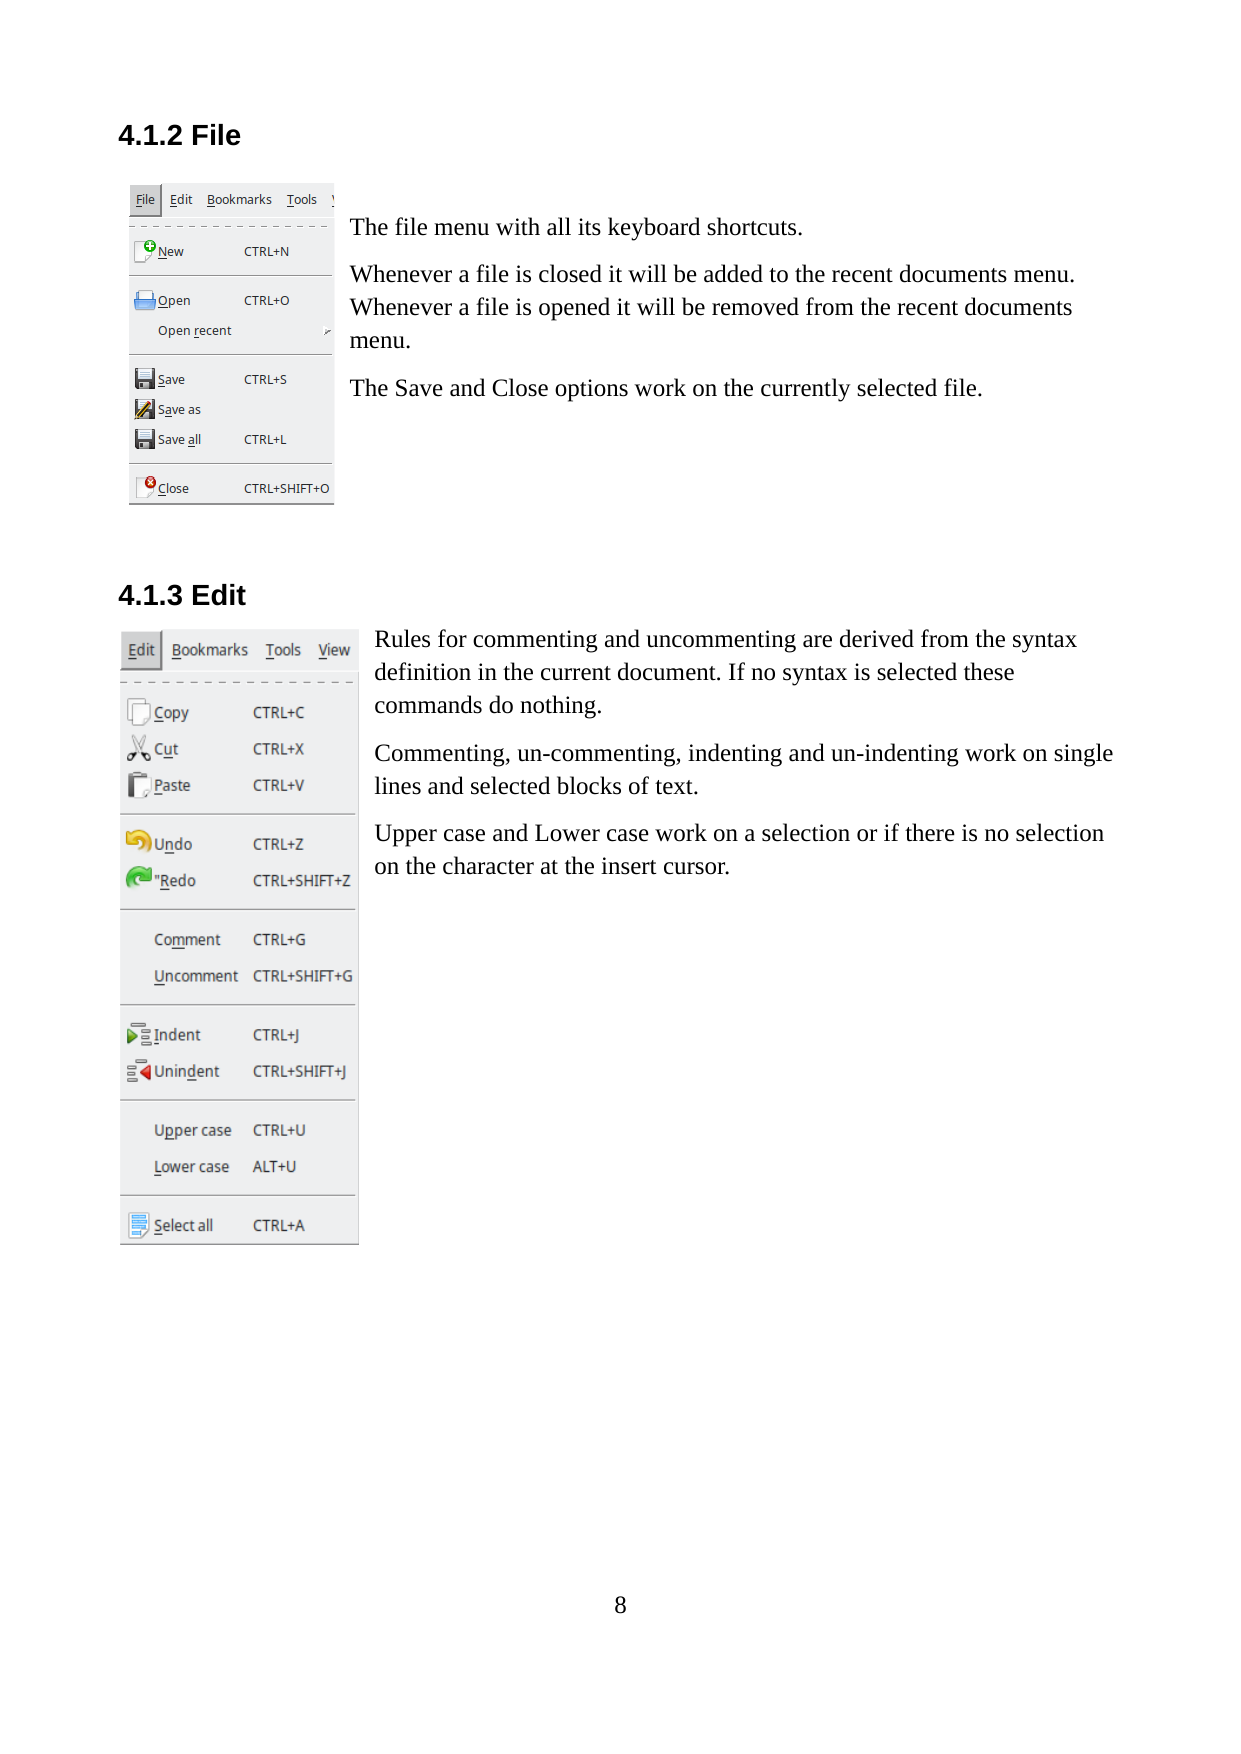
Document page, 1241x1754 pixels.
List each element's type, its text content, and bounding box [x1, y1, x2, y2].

subtitle 4.1.2 File [118, 118, 1122, 152]
text Commenting, un-commenting, indenting and un-indenting work on single lines and selected blocks of text. [374, 738, 1122, 799]
subtitle 4.1.3 Edit [118, 578, 1122, 612]
text Rules for commenting and uncommenting are derived from the syntax definition in the current document. If no syntax is selected these commands do nothing. [105, 613, 1122, 1260]
text The Save and Close options work on the currently selected file. [349, 373, 1122, 402]
text Whenever a file is closed it will be added to the recent documents menu. Whenever a file is opened it will be removed from the recent documents menu. [349, 259, 1122, 354]
text The file menu with all its keyboard shortcuts. [349, 212, 1122, 241]
text Upper case and Lower case work on a selection or if there is no selection on the character at the insert cursor. [374, 818, 1122, 880]
picture [128, 182, 335, 505]
picture [119, 628, 359, 1245]
